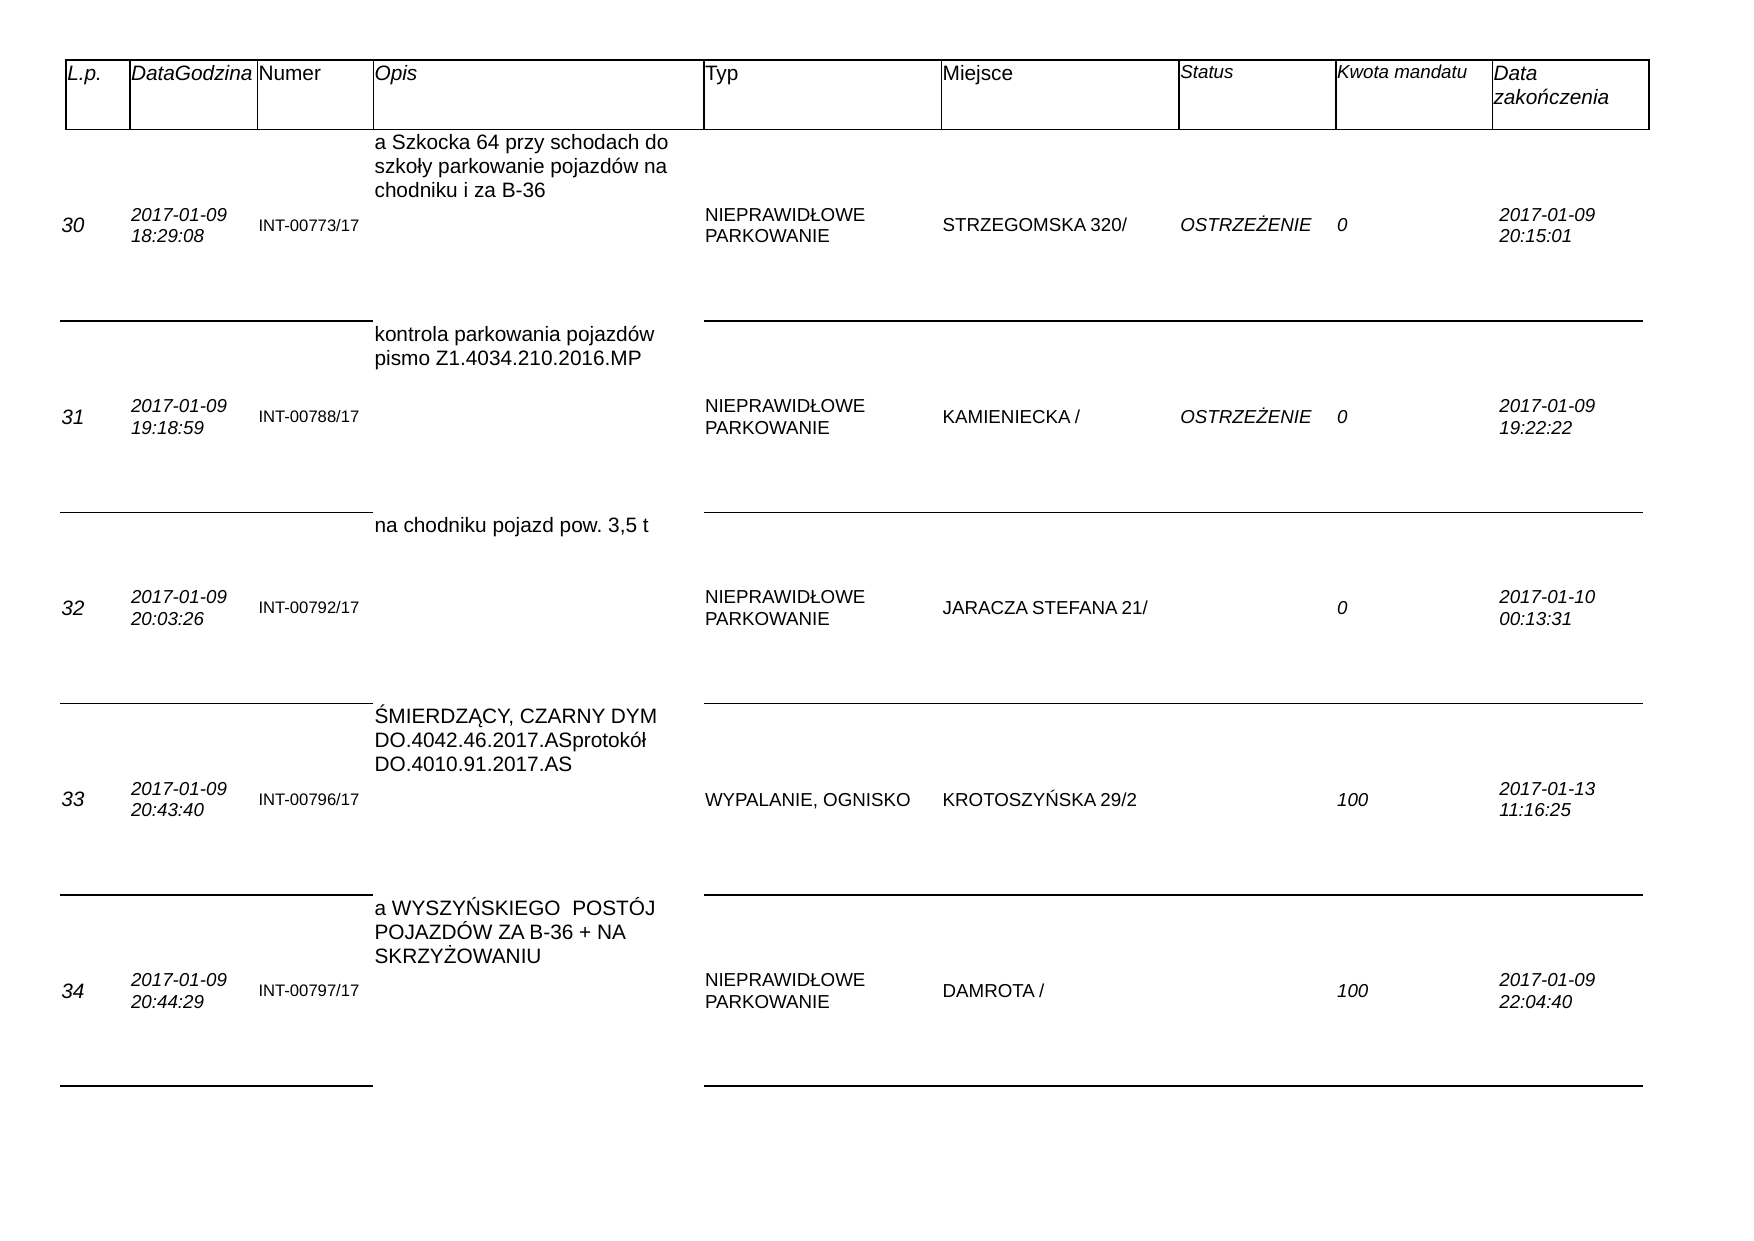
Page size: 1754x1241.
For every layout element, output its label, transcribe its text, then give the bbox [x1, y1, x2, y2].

table_cell 0 [1336, 322, 1498, 511]
table_cell 32 [60, 513, 130, 703]
table_header Data zakończenia [1493, 61, 1648, 129]
table_cell [1643, 703, 1649, 894]
table_cell NIEPRAWIDŁOWE PARKOWANIE [704, 322, 941, 511]
table_header [60, 59, 65, 129]
table_cell NIEPRAWIDŁOWE PARKOWANIE [704, 130, 941, 320]
table_header Miejsce [942, 61, 1178, 129]
table_header Numer [258, 61, 373, 129]
table_cell OSTRZEŻENIE [1179, 322, 1336, 511]
table_header Status [1180, 61, 1335, 129]
table_cell INT-00792/17 [257, 513, 373, 703]
table_cell 0 [1336, 513, 1498, 703]
table_cell 2017-01-09 20:03:26 [130, 513, 257, 703]
table_cell na chodniku pojazd pow. 3,5 t [373, 511, 704, 703]
table_header Opis [374, 61, 703, 129]
table_cell 2017-01-09 18:29:08 [130, 130, 257, 320]
table_cell STRZEGOMSKA 320/ [941, 130, 1179, 320]
table_cell [1179, 896, 1336, 1085]
table_cell [1643, 320, 1649, 511]
table_cell 0 [1336, 130, 1498, 320]
table_cell 2017-01-09 19:22:22 [1498, 322, 1643, 511]
table_cell INT-00797/17 [257, 896, 373, 1085]
table_cell 31 [60, 322, 130, 511]
table_cell KROTOSZYŃSKA 29/2 [941, 704, 1179, 894]
table_cell 34 [60, 896, 130, 1085]
table_cell ŚMIERDZĄCY, CZARNY DYM DO.4042.46.2017.ASprotokół DO.4010.91.2017.AS [373, 703, 704, 894]
table_cell 100 [1336, 896, 1498, 1085]
table_cell 2017-01-09 20:44:29 [130, 896, 257, 1085]
table_cell OSTRZEŻENIE [1179, 130, 1336, 320]
table_cell INT-00773/17 [257, 130, 373, 320]
table_cell a WYSZYŃSKIEGO POSTÓJ POJAZDÓW ZA B-36 + NA SKRZYŻOWANIU [373, 894, 704, 1085]
table_cell [1643, 894, 1649, 1085]
table_cell [1179, 513, 1336, 703]
table_cell 2017-01-09 19:18:59 [130, 322, 257, 511]
table_cell DAMROTA / [941, 896, 1179, 1085]
table_cell 2017-01-13 11:16:25 [1498, 704, 1643, 894]
table_cell [1179, 704, 1336, 894]
table_cell a Szkocka 64 przy schodach do szkoły parkowanie pojazdów na chodniku i za B-36 [373, 130, 704, 320]
table_cell 30 [60, 129, 130, 320]
table_cell 2017-01-09 22:04:40 [1498, 896, 1643, 1085]
table_cell [1643, 130, 1649, 320]
table_cell 2017-01-10 00:13:31 [1498, 513, 1643, 703]
table_cell INT-00796/17 [257, 704, 373, 894]
table_cell KAMIENIECKA / [941, 322, 1179, 511]
table_cell NIEPRAWIDŁOWE PARKOWANIE [704, 896, 941, 1085]
table_header DataGodzina [131, 61, 257, 129]
table_header Kwota mandatu [1337, 61, 1492, 129]
table_cell 100 [1336, 704, 1498, 894]
table_cell NIEPRAWIDŁOWE PARKOWANIE [704, 513, 941, 703]
table_cell [1643, 511, 1649, 703]
table_cell kontrola parkowania pojazdów pismo Z1.4034.210.2016.MP [373, 320, 704, 511]
table_header L.p. [67, 61, 129, 129]
table_cell JARACZA STEFANA 21/ [941, 513, 1179, 703]
table_cell 2017-01-09 20:43:40 [130, 704, 257, 894]
table_cell 2017-01-09 20:15:01 [1498, 130, 1643, 320]
table_cell INT-00788/17 [257, 322, 373, 511]
table_cell 33 [60, 704, 130, 894]
table_header Typ [705, 61, 941, 129]
table_cell WYPALANIE, OGNISKO [704, 704, 941, 894]
